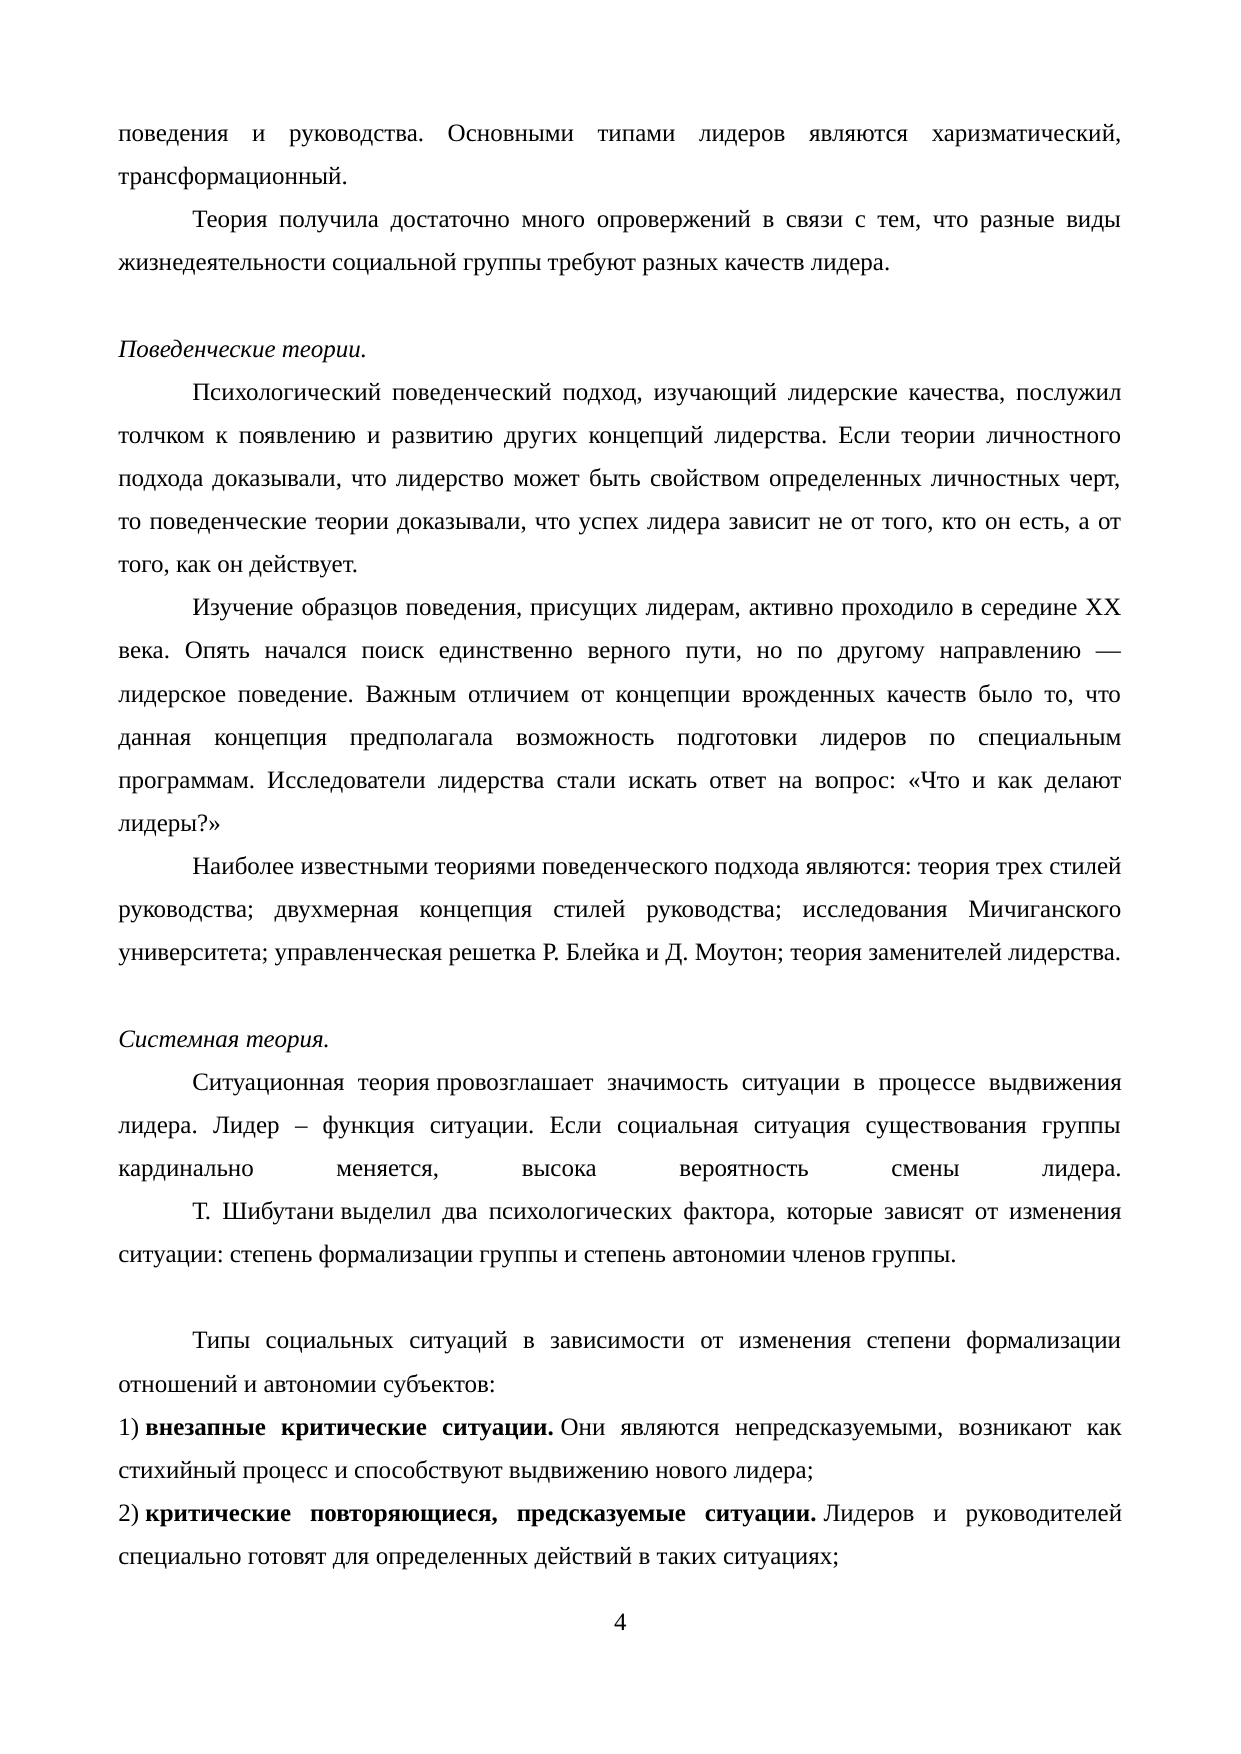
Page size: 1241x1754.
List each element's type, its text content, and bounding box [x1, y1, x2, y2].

text Психологический поведенческий подход, изучающий лидерские качества, послужил толчком к появлению и развитию других концепций лидерства. Если теории личностного подхода доказывали, что лидерство может быть свойством определенных личностных черт, то поведенческие теории доказывали, что успех лидера зависит не от того, кто он есть, а от того, как он действует. [118, 377, 1122, 578]
text Изучение образцов поведения, присущих лидерам, активно проходило в середине XX века. Опять начался поиск единственно верного пути, но по другому направлению — лидерское поведение. Важным отличием от концепции врожденных качеств было то, что данная концепция предполагала возможность подготовки лидеров по специальным программам. Исследователи лидерства стали искать ответ на вопрос: «Что и как делают лидеры?» [118, 592, 1122, 837]
text Наиболее известными теориями поведенческого подхода являются: теория трех стилей руководства; двухмерная концепция стилей руководства; исследования Мичиганского университета; управленческая решетка Р. Блейка и Д. Моутон; теория заменителей лидерства. [118, 851, 1122, 966]
text Системная теория. [118, 1024, 1122, 1052]
text 2) критические повторяющиеся, предсказуемые ситуации. Лидеров и руководителей специально готовят для определенных действий в таких ситуациях; [118, 1498, 1122, 1570]
text Типы социальных ситуаций в зависимости от изменения степени формализации отношений и автономии субъектов: [118, 1326, 1122, 1397]
text 1) внезапные критические ситуации. Они являются непредсказуемыми, возникают как стихийный процесс и способствуют выдвижению нового лидера; [118, 1412, 1122, 1484]
text Поведенческие теории. [118, 334, 1122, 362]
text Ситуационная теория провозглашает значимость ситуации в процессе выдвижения лидера. Лидер – функция ситуации. Если социальная ситуация существования группы кардинально меняется, высока вероятность смены лидера. Т. Шибутани выделил два психологических фактора, которые зависят от изменения ситуации: степень формализации группы и степень автономии членов группы. [118, 1067, 1122, 1268]
text Теория получила достаточно много опровержений в связи с тем, что разные виды жизнедеятельности социальной группы требуют разных качеств лидера. [118, 204, 1122, 276]
text поведения и руководства. Основными типами лидеров являются харизматический, трансформационный. [118, 118, 1122, 190]
